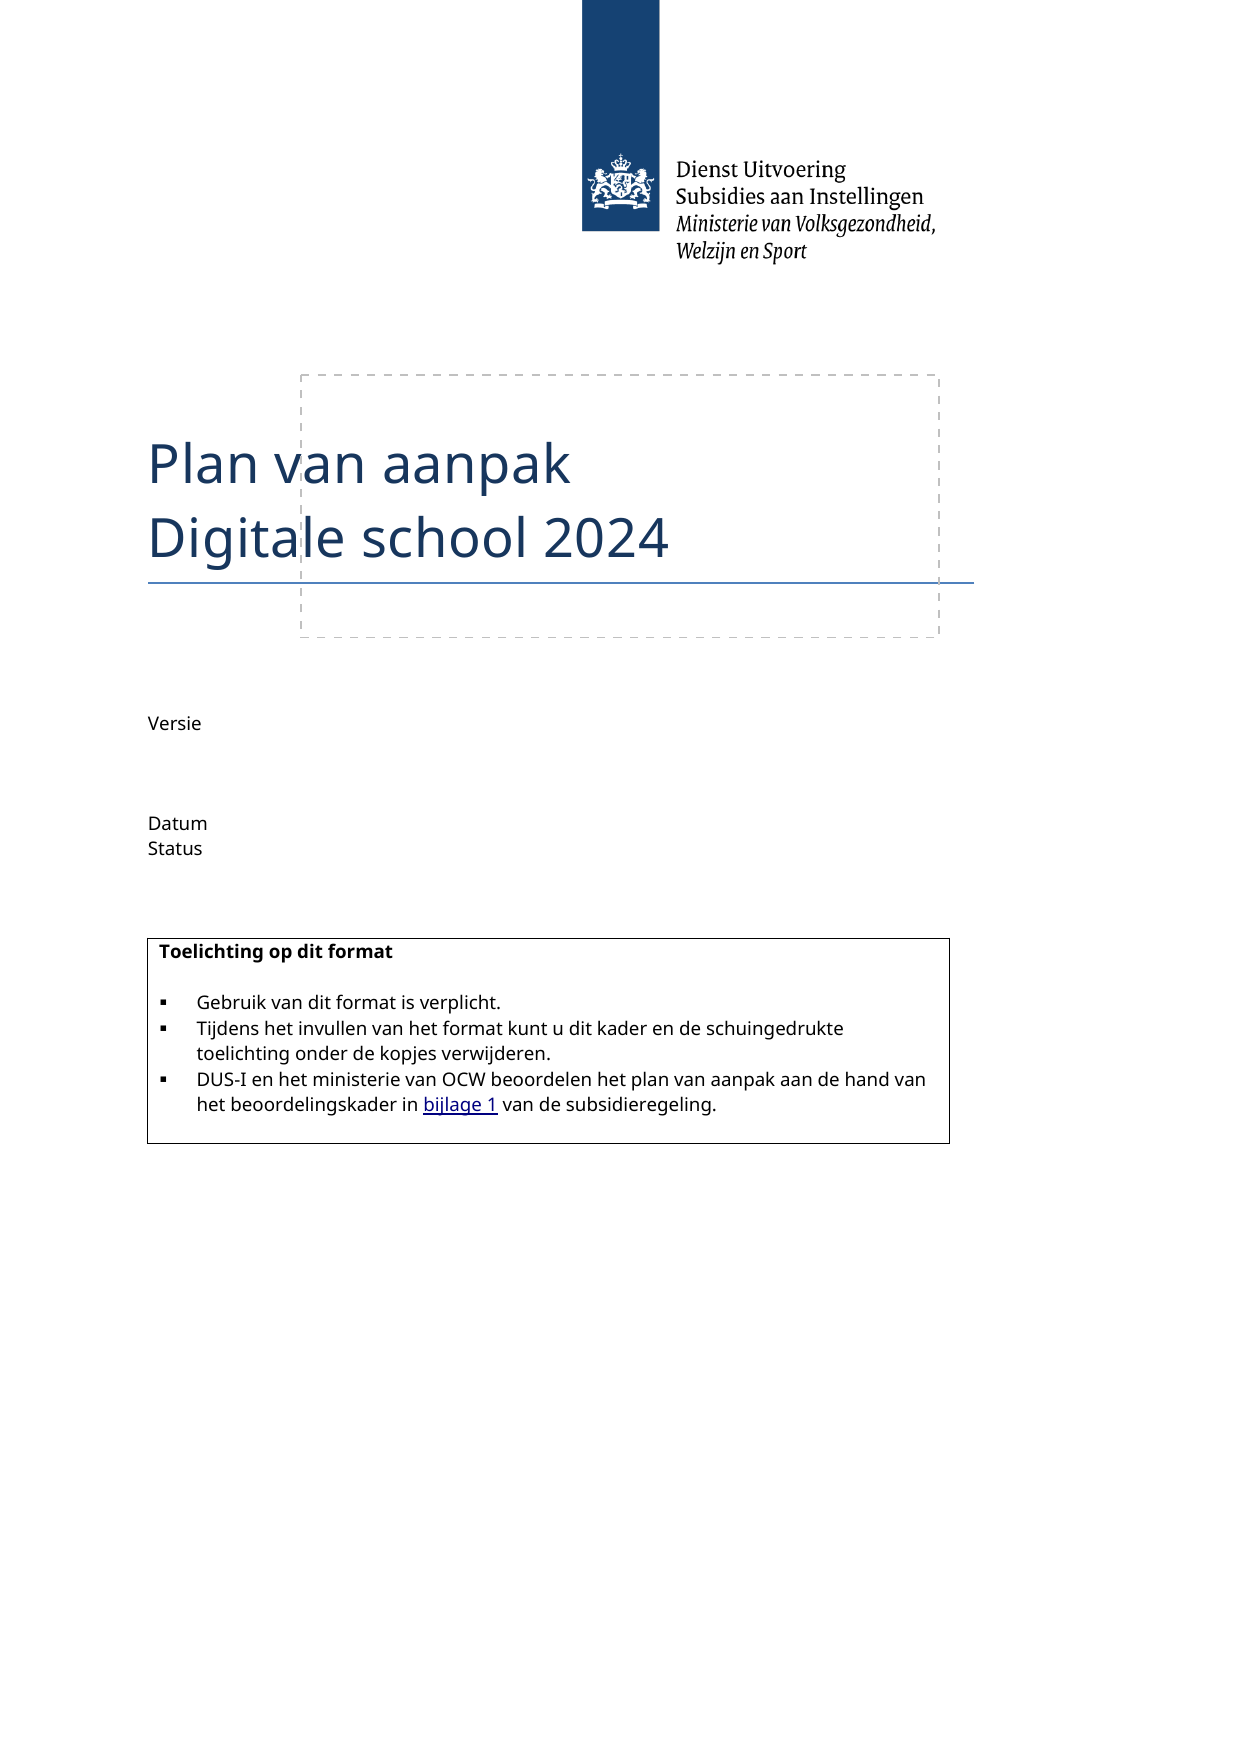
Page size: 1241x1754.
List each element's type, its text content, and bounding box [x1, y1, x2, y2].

table_header Toelichting op dit format Gebruik van dit format is verplicht. Tijdens het invullen van het format kunt u dit kader en de schuingedrukte toelichting onder de kopjes verwijderen. DUS-I en het ministerie van OCW beoordelen het plan van aanpak aan de hand van het beoordelingskader in bijlage 1 van de subsidieregeling. [148, 939, 949, 1143]
